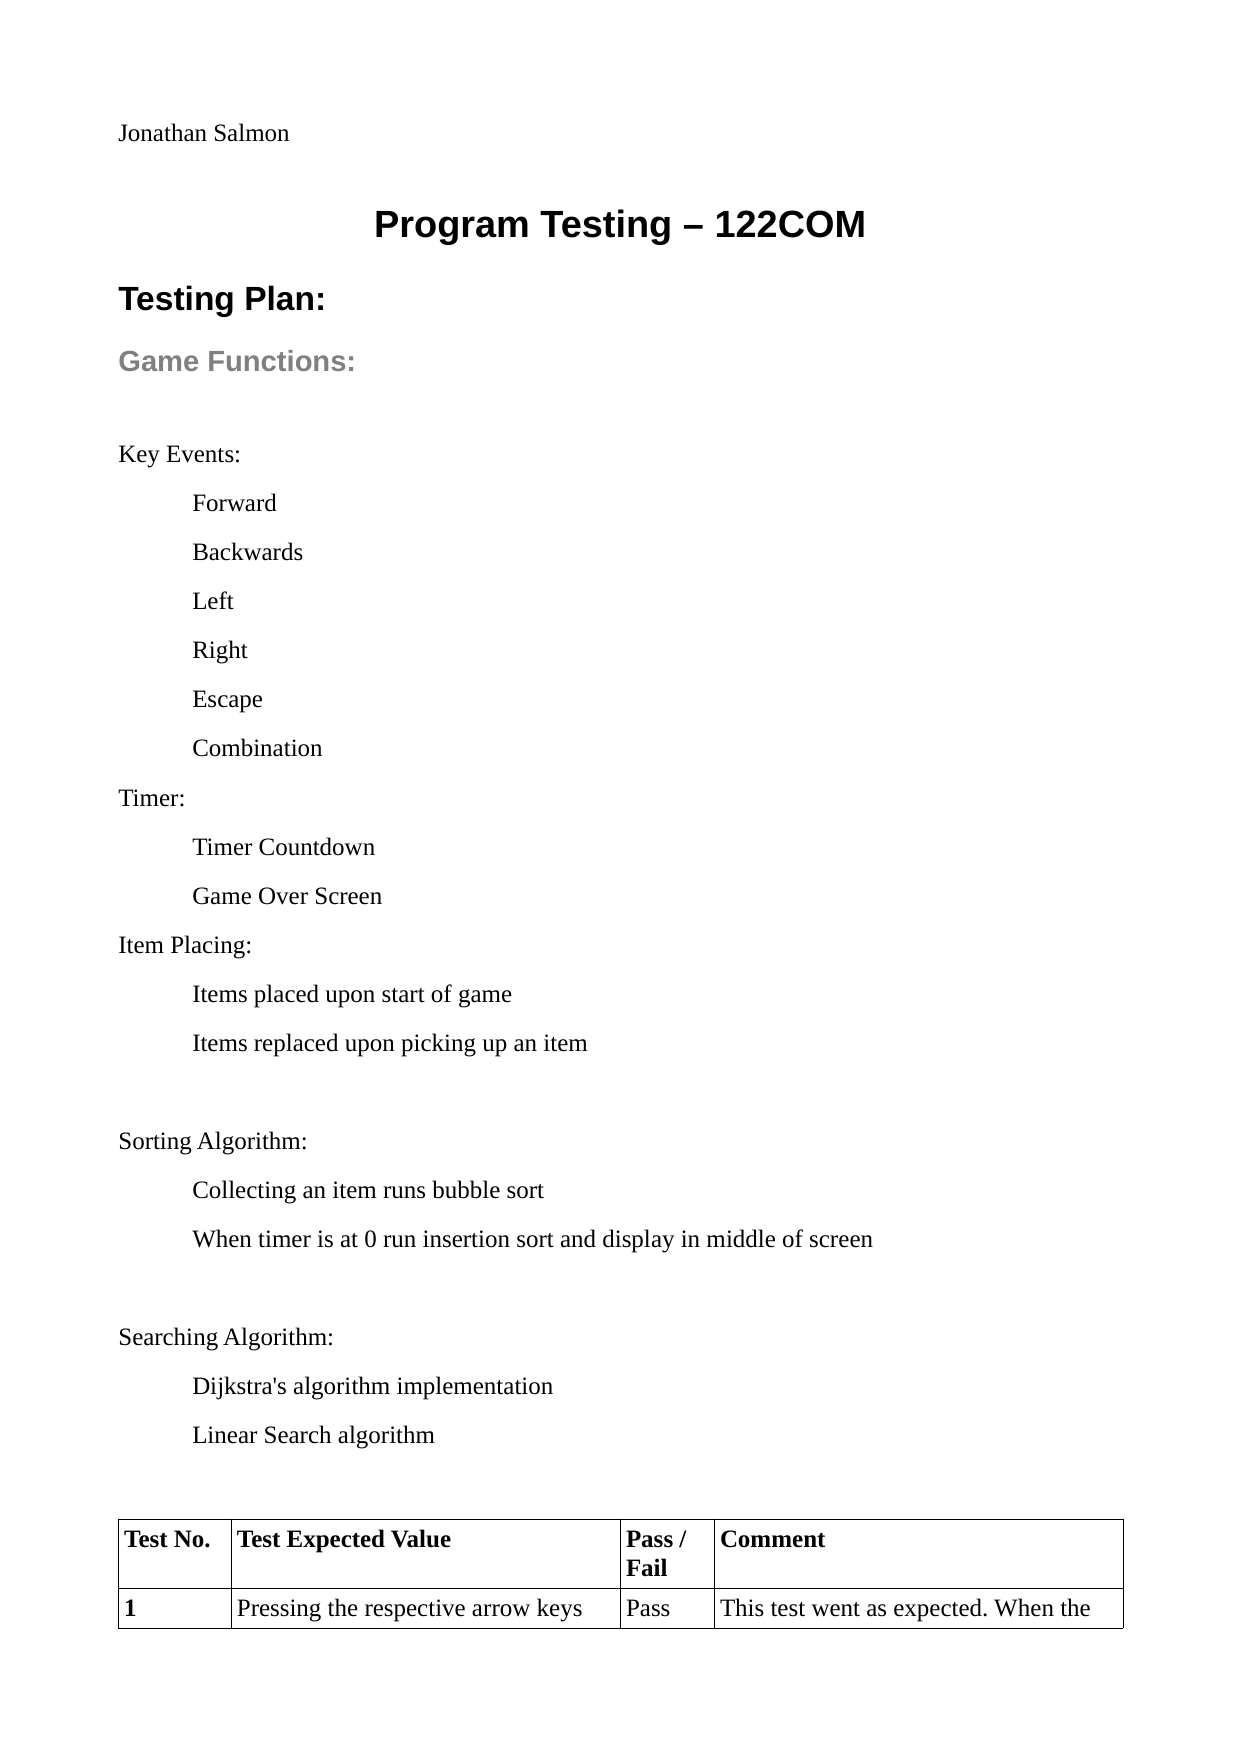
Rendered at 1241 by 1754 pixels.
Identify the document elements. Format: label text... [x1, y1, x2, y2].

text Right [118, 635, 1122, 664]
text Timer Countdown [118, 832, 1122, 860]
table_header Test No. [119, 1520, 231, 1588]
text Escape [118, 684, 1122, 713]
subtitle Testing Plan: [118, 278, 1122, 317]
subtitle Program Testing – 122COM [118, 201, 1122, 245]
table_cell Pass [621, 1589, 714, 1628]
table_cell This test went as expected. When the [715, 1589, 1123, 1628]
text Sorting Algorithm: [118, 1126, 1122, 1155]
text Key Events: [118, 439, 1122, 468]
table_header Comment [715, 1520, 1123, 1588]
table_cell 1 [119, 1589, 231, 1628]
subtitle Game Functions: [118, 344, 1122, 378]
text Linear Search algorithm [118, 1420, 1122, 1449]
text Backwards [118, 537, 1122, 566]
text Combination [118, 733, 1122, 762]
text Left [118, 586, 1122, 615]
text Dijkstra's algorithm implementation [118, 1371, 1122, 1400]
text Game Over Screen [118, 881, 1122, 909]
table_cell Pressing the respective arrow keys [232, 1589, 620, 1628]
text Collecting an item runs bubble sort [118, 1175, 1122, 1204]
text Item Placing: [118, 930, 1122, 958]
text Forward [118, 488, 1122, 517]
text When timer is at 0 run insertion sort and display in middle of screen [118, 1224, 1122, 1253]
text Searching Algorithm: [118, 1322, 1122, 1351]
text Timer: [118, 783, 1122, 811]
text Items replaced upon picking up an item [118, 1028, 1122, 1057]
table_header Pass / Fail [621, 1520, 714, 1588]
table_header Test Expected Value [232, 1520, 620, 1588]
text Items placed upon start of game [118, 979, 1122, 1008]
